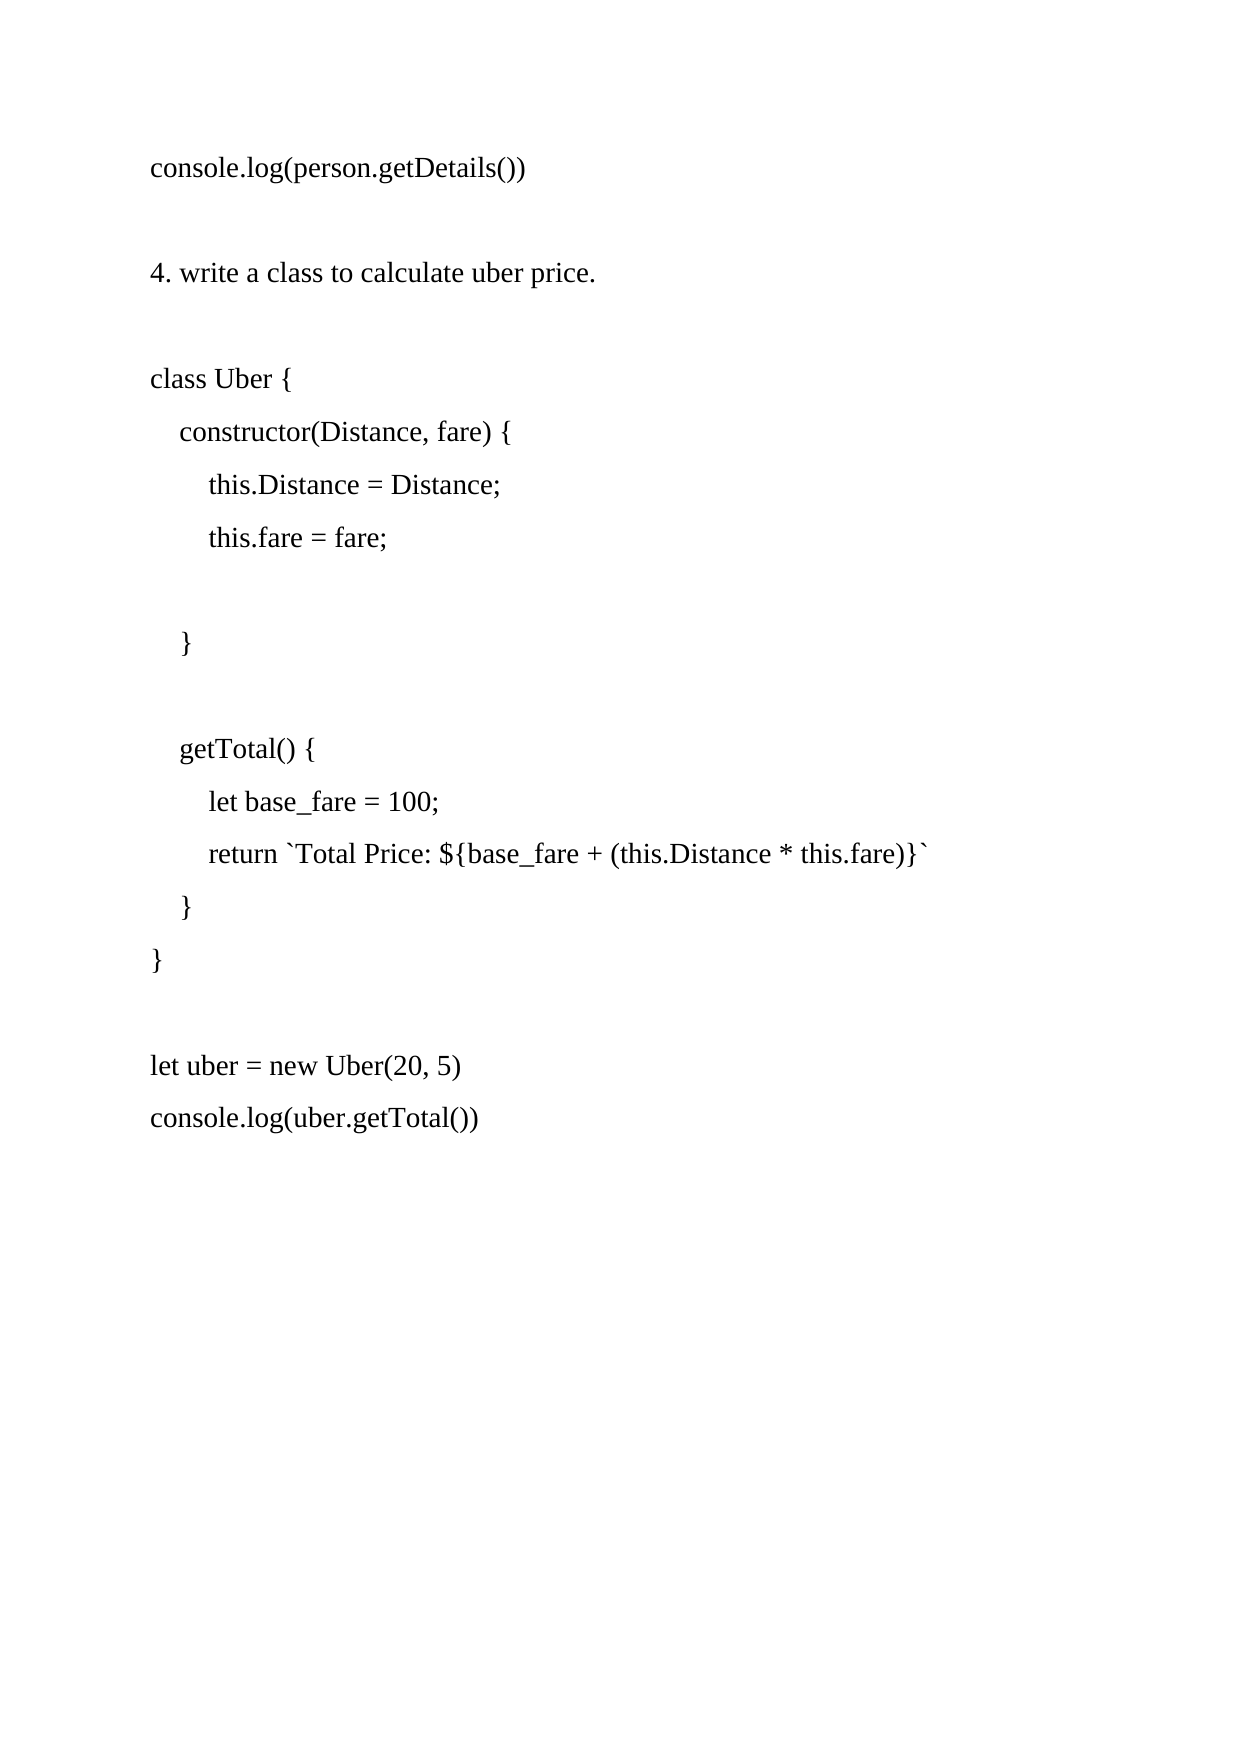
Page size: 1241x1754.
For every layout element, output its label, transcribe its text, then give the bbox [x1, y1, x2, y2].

text getTotal() { [150, 731, 1090, 764]
text } [150, 942, 1090, 976]
text return `Total Price: ${base_fare + (this.Distance * this.fare)}` [150, 837, 1090, 870]
text this.fare = fare; [150, 520, 1090, 553]
text } [150, 625, 1090, 659]
text constructor(Distance, fare) { [150, 414, 1090, 448]
text let base_fare = 100; [150, 784, 1090, 817]
text } [150, 889, 1090, 923]
text console.log(person.getDetails()) [150, 150, 1090, 183]
text 4. write a class to calculate uber price. [150, 256, 1090, 289]
text this.Distance = Distance; [150, 467, 1090, 500]
text let uber = new Uber(20, 5) [150, 1048, 1090, 1081]
text console.log(uber.getTotal()) [150, 1101, 1090, 1134]
text class Uber { [150, 361, 1090, 395]
